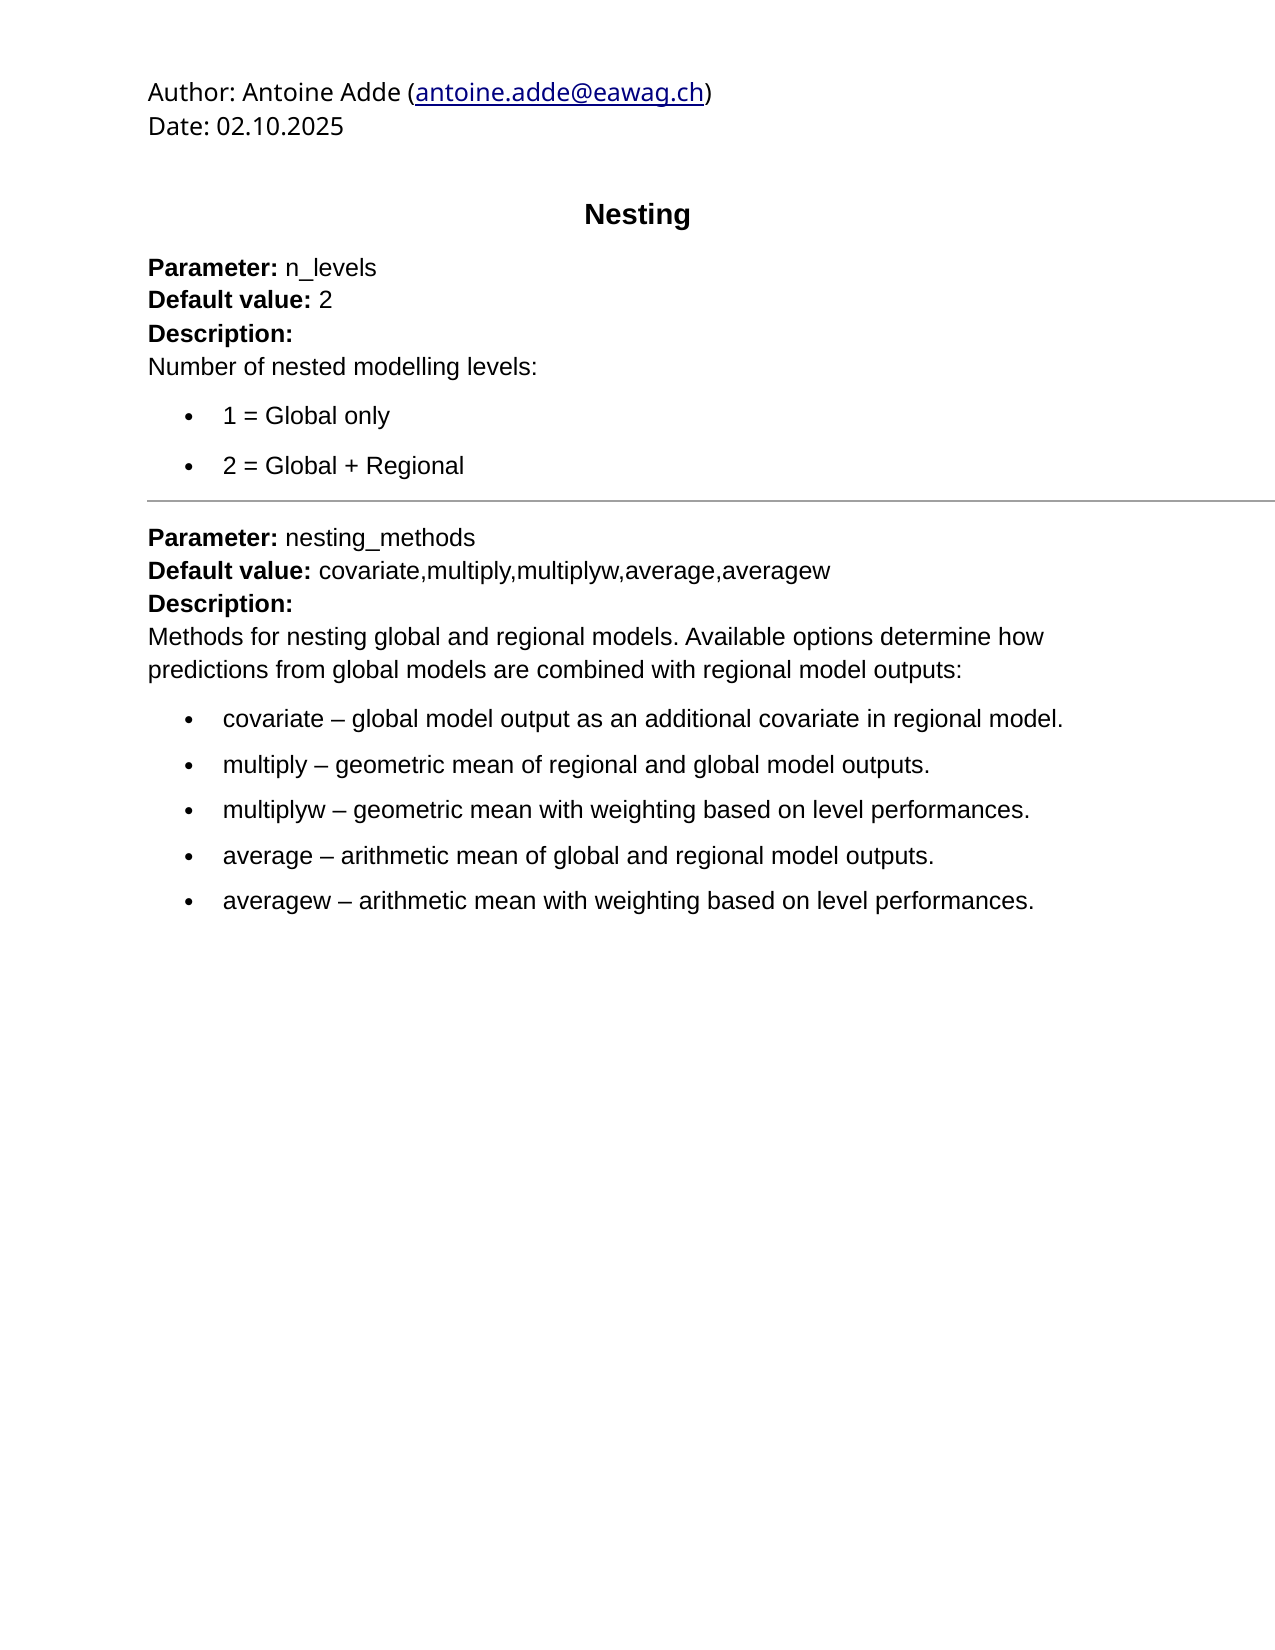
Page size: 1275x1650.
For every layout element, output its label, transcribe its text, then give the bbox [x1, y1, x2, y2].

list average – arithmetic mean of global and regional model outputs. [185, 841, 1127, 869]
list covariate – global model output as an additional covariate in regional model. [185, 704, 1127, 733]
text Nesting [148, 197, 1127, 231]
list 1 = Global only [185, 401, 1127, 430]
list multiply – geometric mean of regional and global model outputs. [185, 750, 1127, 779]
text Parameter: n_levels Default value: 2 Description: Number of nested modelling levels: [148, 252, 1127, 380]
list 2 = Global + Regional [185, 451, 1127, 480]
list averagew – arithmetic mean with weighting based on level performances. [185, 886, 1127, 915]
text Parameter: nesting_methods Default value: covariate,multiply,multiplyw,average,averagew Description: Methods for nesting global and regional models. Available options determine how predictions from global models are combined with regional model outputs: [148, 523, 1127, 683]
list multiplyw – geometric mean with weighting based on level performances. [185, 795, 1127, 824]
